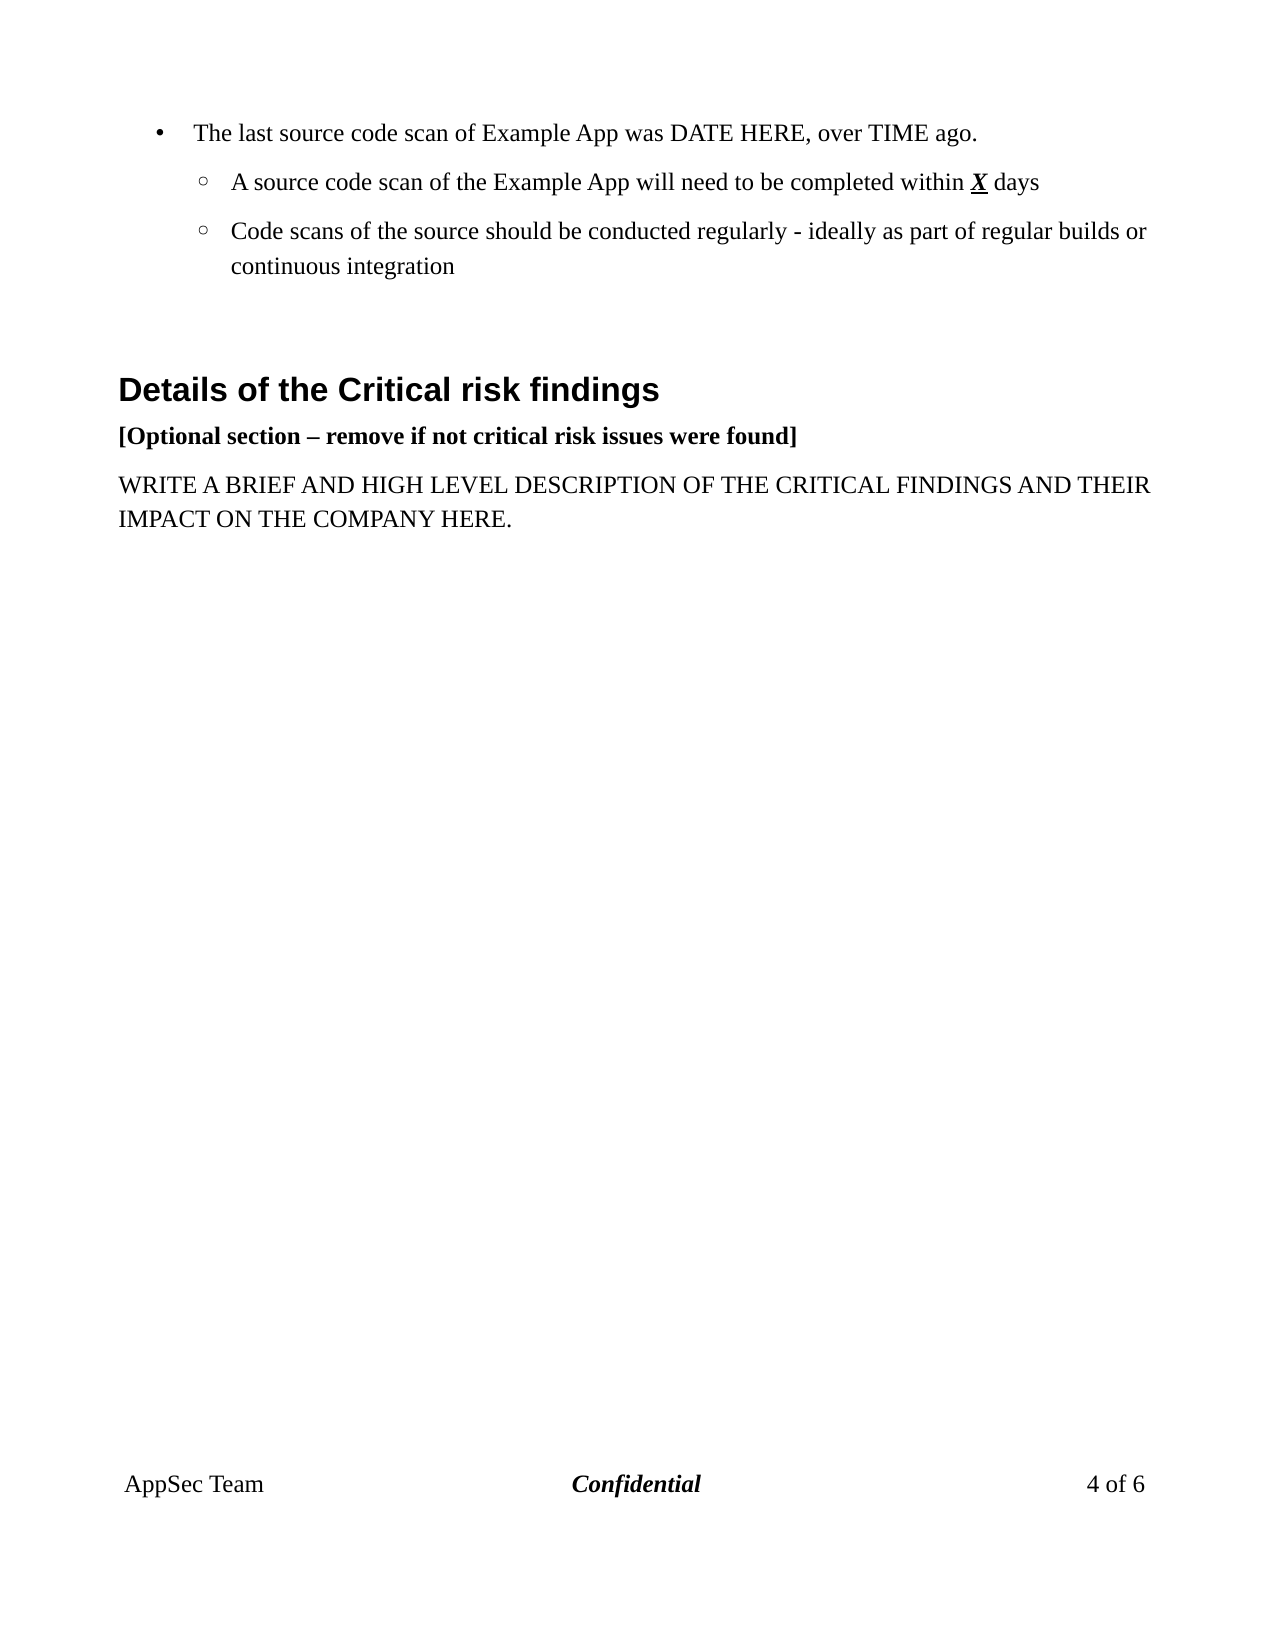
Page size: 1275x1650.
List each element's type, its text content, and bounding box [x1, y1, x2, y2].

list A source code scan of the Example App will need to be completed within X days [193, 167, 1157, 196]
list The last source code scan of Example App was DATE HERE, over TIME ago. [156, 118, 1157, 147]
text [Optional section – remove if not critical risk issues were found] [118, 421, 1157, 449]
text WRITE A BRIEF AND HIGH LEVEL DESCRIPTION OF THE CRITICAL FINDINGS AND THEIR IMPACT ON THE COMPANY HERE. [118, 470, 1157, 533]
list Code scans of the source should be conducted regularly - ideally as part of regular builds or continuous integration [193, 216, 1157, 279]
subtitle Details of the Critical risk findings [118, 370, 1157, 408]
